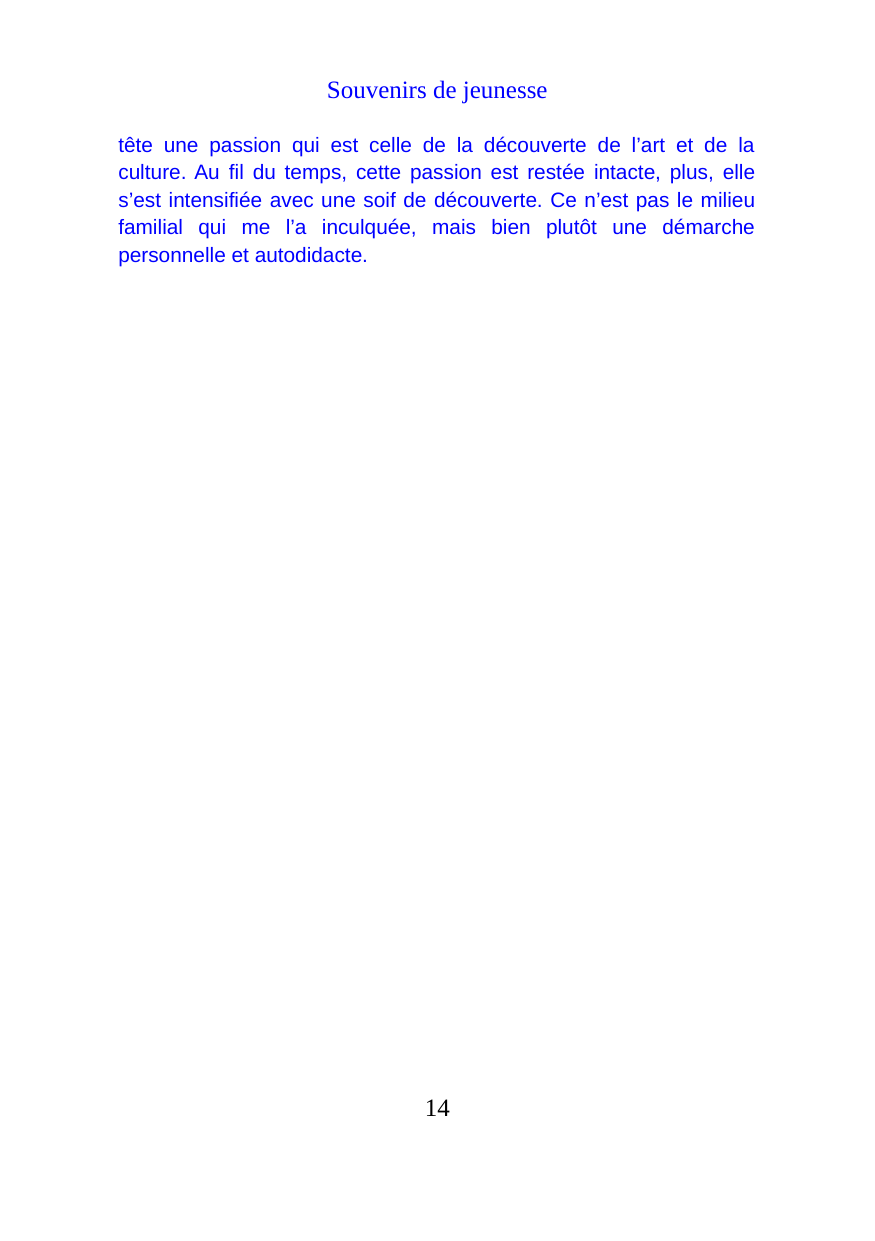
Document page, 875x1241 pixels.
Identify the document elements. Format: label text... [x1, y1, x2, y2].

text Parmi mes préoccupations, les voyages tiennent une place importante, en particulier la Grèce en passant par les pays d’Europe de l’Est, l’Andalousie et les États-Unis. Avec le recul, je m’aperçois que, au milieu de cette vie familiale, j’ai évolué avec en tête une passion qui est celle de la découverte de l’art et de la culture. Au fil du temps, cette passion est restée intacte, plus, elle s’est intensifiée avec une soif de découverte. Ce n’est pas le milieu familial qui me l’a inculquée, mais bien plutôt une démarche personnelle et autodidacte. [118, 132, 756, 266]
